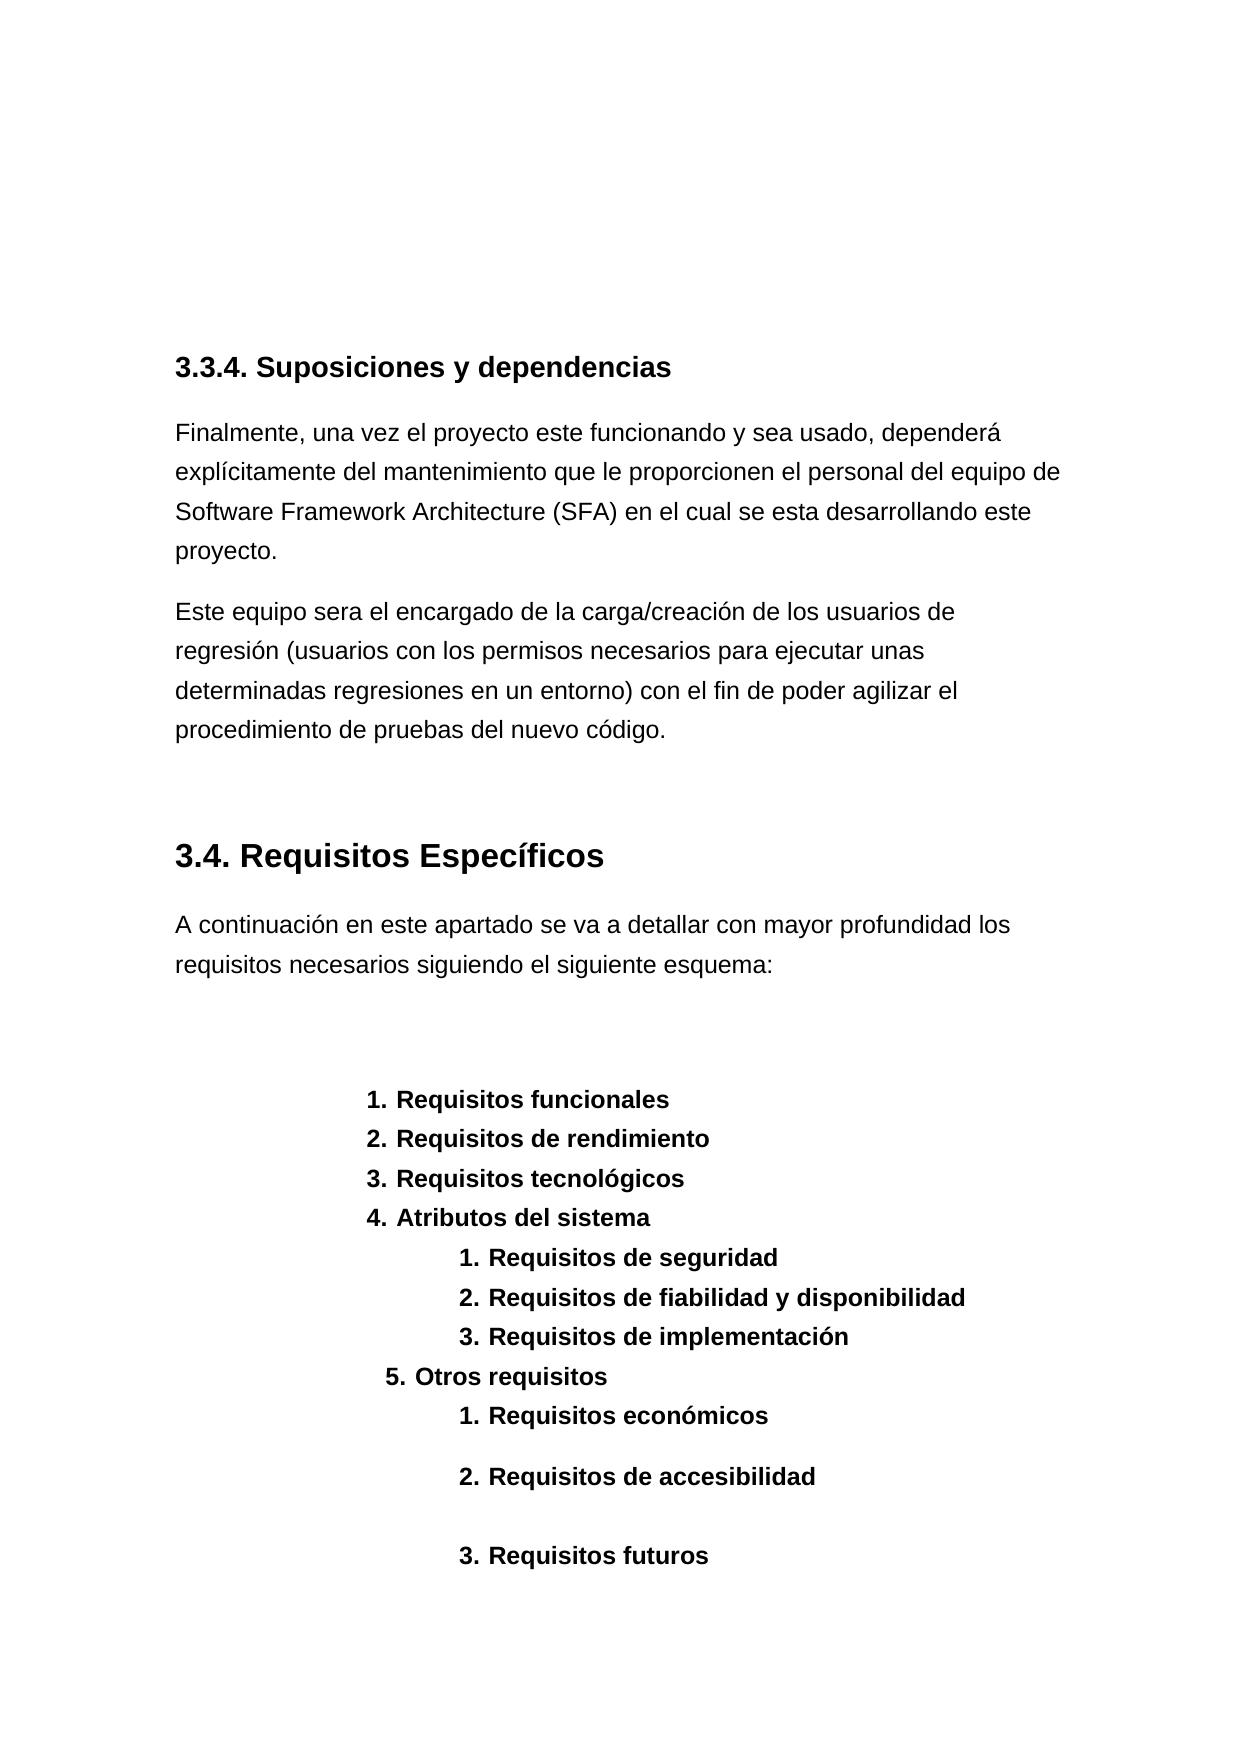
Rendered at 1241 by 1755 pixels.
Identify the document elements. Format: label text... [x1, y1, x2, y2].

list Requisitos de rendimiento [366, 1124, 1065, 1153]
text Finalmente, una vez el proyecto este funcionando y sea usado, dependerá explícitamente del mantenimiento que le proporcionen el personal del equipo de Software Framework Architecture (SFA) en el cual se esta desarrollando este proyecto. [175, 417, 1065, 565]
list Requisitos de accesibilidad [459, 1462, 1065, 1491]
list Requisitos tecnológicos [366, 1164, 1065, 1193]
list Requisitos funcionales [366, 1085, 1065, 1113]
text Este equipo sera el encargado de la carga/creación de los usuarios de regresión (usuarios con los permisos necesarios para ejecutar unas determinadas regresiones en un entorno) con el fin de poder agilizar el procedimiento de pruebas del nuevo código. [175, 597, 1065, 744]
list Otros requisitos [385, 1362, 1065, 1391]
text 3.4. Requisitos Específicos [175, 836, 1065, 875]
list Requisitos de seguridad [459, 1243, 1065, 1272]
list Requisitos de fiabilidad y disponibilidad [459, 1283, 1065, 1311]
list Requisitos económicos [459, 1401, 1065, 1430]
text 3.3.4. Suposiciones y dependencias [175, 350, 1065, 384]
list Requisitos de implementación [459, 1322, 1065, 1351]
list Requisitos futuros [459, 1541, 1065, 1570]
text A continuación en este apartado se va a detallar con mayor profundidad los requisitos necesarios siguiendo el siguiente esquema: [175, 910, 1065, 978]
list Atributos del sistema [366, 1203, 1065, 1232]
